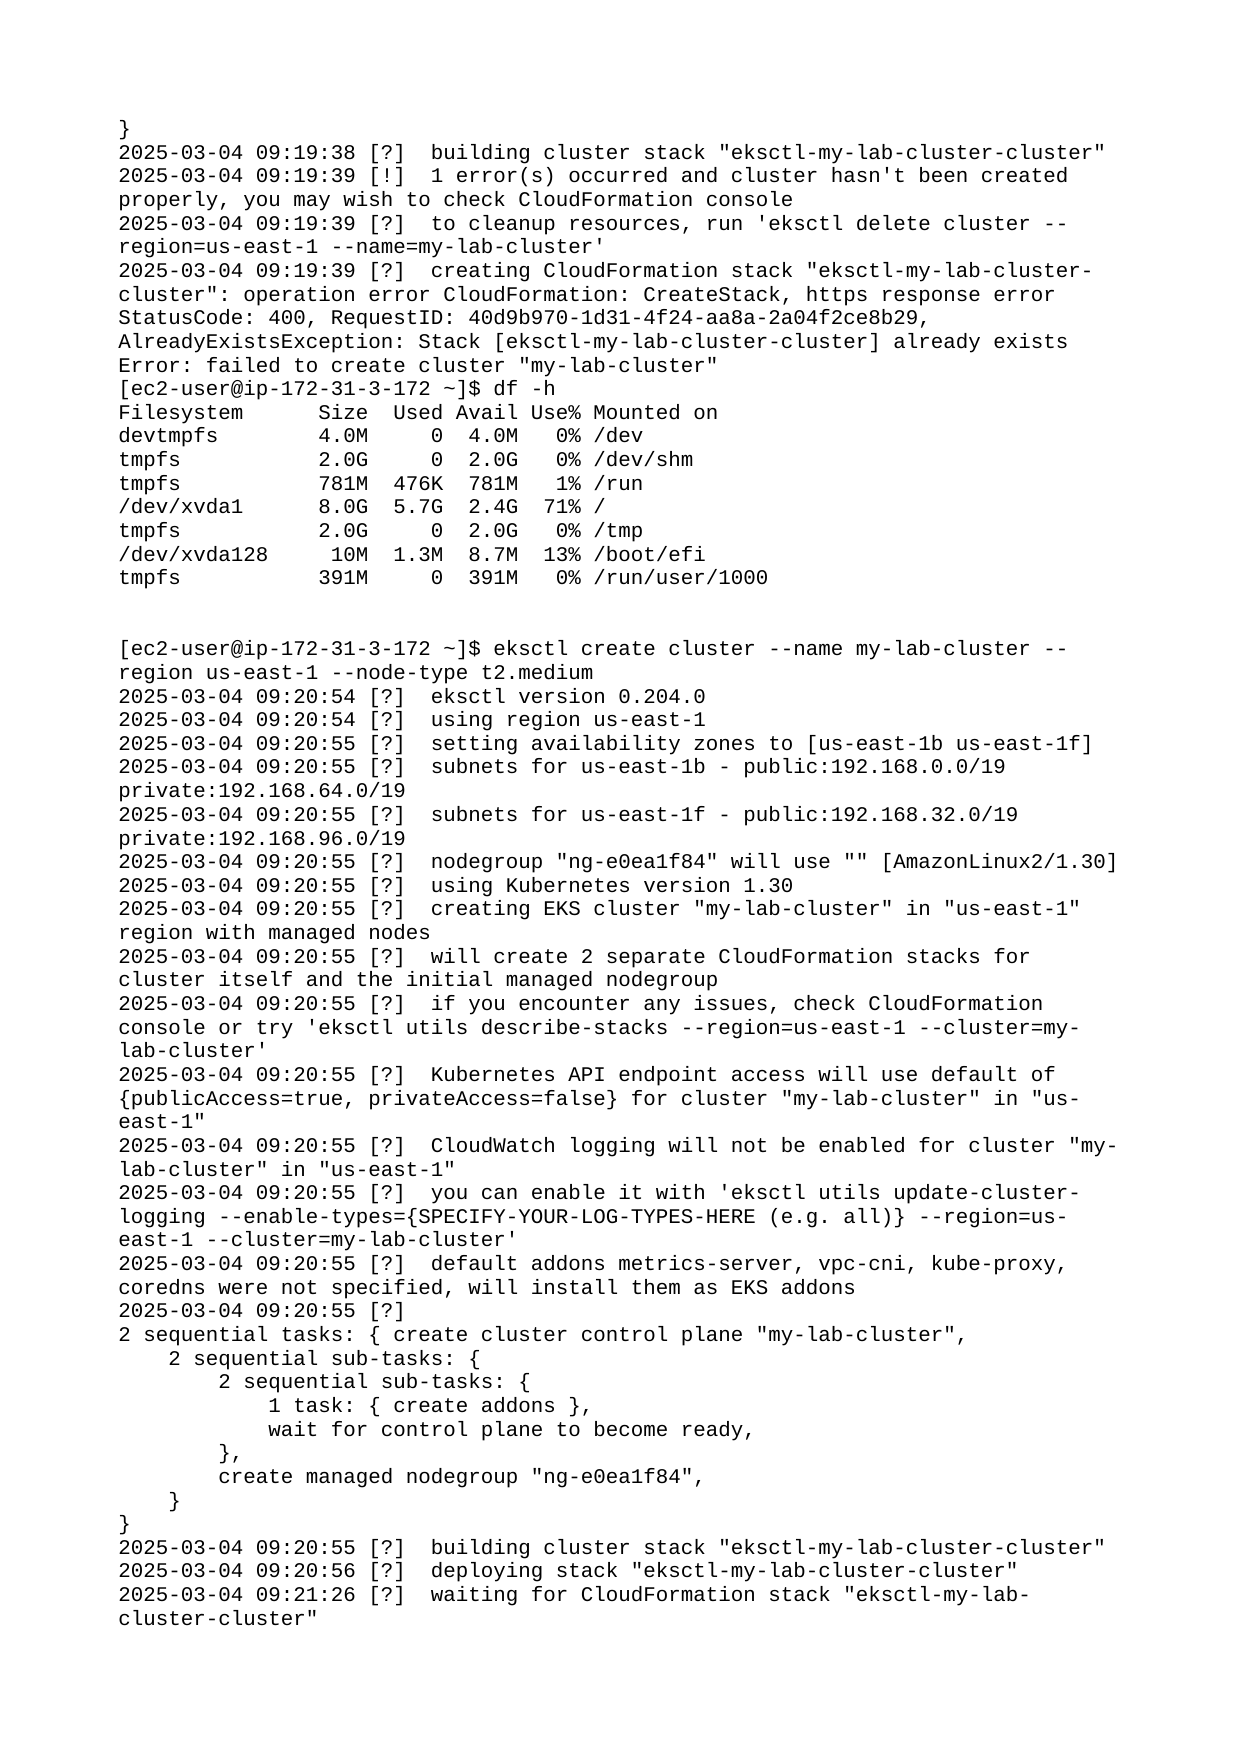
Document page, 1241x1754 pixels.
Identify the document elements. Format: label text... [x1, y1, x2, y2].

text Filesystem Size Used Avail Use% Mounted on [118, 402, 1122, 426]
text 2025-03-04 09:20:55 [?] will create 2 separate CloudFormation stacks for cluster itself and the initial managed nodegroup [118, 946, 1122, 993]
text 2025-03-04 09:20:55 [?] using Kubernetes version 1.30 [118, 875, 1122, 898]
text 2025-03-04 09:20:55 [?] CloudWatch logging will not be enabled for cluster "my-lab-cluster" in "us-east-1" [118, 1135, 1122, 1182]
text tmpfs 2.0G 0 2.0G 0% /dev/shm [118, 449, 1122, 473]
text } [118, 1489, 1122, 1513]
text 2 sequential tasks: { create cluster control plane "my-lab-cluster", [118, 1324, 1122, 1348]
text Error: failed to create cluster "my-lab-cluster" [118, 354, 1122, 378]
text 2025-03-04 09:20:56 [?] deploying stack "eksctl-my-lab-cluster-cluster" [118, 1561, 1122, 1584]
text 1 task: { create addons }, [118, 1395, 1122, 1419]
text [ec2-user@ip-172-31-3-172 ~]$ df -h [118, 378, 1122, 402]
text 2025-03-04 09:20:55 [?] nodegroup "ng-e0ea1f84" will use "" [AmazonLinux2/1.30] [118, 851, 1122, 875]
text 2025-03-04 09:20:55 [?] default addons metrics-server, vpc-cni, kube-proxy, coredns were not specified, will install them as EKS addons [118, 1253, 1122, 1300]
text 2 sequential sub-tasks: { [118, 1348, 1122, 1371]
text tmpfs 2.0G 0 2.0G 0% /tmp [118, 520, 1122, 544]
text 2025-03-04 09:20:55 [?] subnets for us-east-1f - public:192.168.32.0/19 private:192.168.96.0/19 [118, 804, 1122, 851]
text }, [118, 1442, 1122, 1466]
text 2025-03-04 09:20:55 [?] if you encounter any issues, check CloudFormation console or try 'eksctl utils describe-stacks --region=us-east-1 --cluster=my-lab-cluster' [118, 993, 1122, 1064]
text 2025-03-04 09:20:55 [?] creating EKS cluster "my-lab-cluster" in "us-east-1" region with managed nodes [118, 898, 1122, 946]
text /dev/xvda1 8.0G 5.7G 2.4G 71% / [118, 496, 1122, 520]
text 2025-03-04 09:21:26 [?] waiting for CloudFormation stack "eksctl-my-lab-cluster-cluster" [118, 1584, 1122, 1631]
text tmpfs 391M 0 391M 0% /run/user/1000 [118, 567, 1122, 591]
text 2025-03-04 09:20:54 [?] using region us-east-1 [118, 709, 1122, 733]
text } [118, 118, 1122, 142]
text 2025-03-04 09:20:55 [?] Kubernetes API endpoint access will use default of {publicAccess=true, privateAccess=false} for cluster "my-lab-cluster" in "us-east-1" [118, 1064, 1122, 1135]
text 2025-03-04 09:20:55 [?] building cluster stack "eksctl-my-lab-cluster-cluster" [118, 1537, 1122, 1561]
text } [118, 1513, 1122, 1537]
text tmpfs 781M 476K 781M 1% /run [118, 473, 1122, 496]
text /dev/xvda128 10M 1.3M 8.7M 13% /boot/efi [118, 544, 1122, 567]
text wait for control plane to become ready, [118, 1419, 1122, 1442]
text 2025-03-04 09:20:55 [?] [118, 1300, 1122, 1324]
text 2025-03-04 09:20:55 [?] you can enable it with 'eksctl utils update-cluster-logging --enable-types={SPECIFY-YOUR-LOG-TYPES-HERE (e.g. all)} --region=us-east-1 --cluster=my-lab-cluster' [118, 1182, 1122, 1253]
text 2025-03-04 09:19:39 [!] 1 error(s) occurred and cluster hasn't been created properly, you may wish to check CloudFormation console [118, 165, 1122, 213]
text 2025-03-04 09:20:55 [?] subnets for us-east-1b - public:192.168.0.0/19 private:192.168.64.0/19 [118, 757, 1122, 804]
text 2025-03-04 09:20:55 [?] setting availability zones to [us-east-1b us-east-1f] [118, 733, 1122, 757]
text 2 sequential sub-tasks: { [118, 1371, 1122, 1395]
text create managed nodegroup "ng-e0ea1f84", [118, 1466, 1122, 1489]
text 2025-03-04 09:19:39 [?] creating CloudFormation stack "eksctl-my-lab-cluster-cluster": operation error CloudFormation: CreateStack, https response error StatusCode: 400, RequestID: 40d9b970-1d31-4f24-aa8a-2a04f2ce8b29, AlreadyExistsException: Stack [eksctl-my-lab-cluster-cluster] already exists [118, 260, 1122, 354]
text 2025-03-04 09:19:38 [?] building cluster stack "eksctl-my-lab-cluster-cluster" [118, 142, 1122, 165]
text 2025-03-04 09:20:54 [?] eksctl version 0.204.0 [118, 686, 1122, 709]
text [ec2-user@ip-172-31-3-172 ~]$ eksctl create cluster --name my-lab-cluster --region us-east-1 --node-type t2.medium [118, 638, 1122, 686]
text 2025-03-04 09:19:39 [?] to cleanup resources, run 'eksctl delete cluster --region=us-east-1 --name=my-lab-cluster' [118, 213, 1122, 260]
text devtmpfs 4.0M 0 4.0M 0% /dev [118, 426, 1122, 449]
